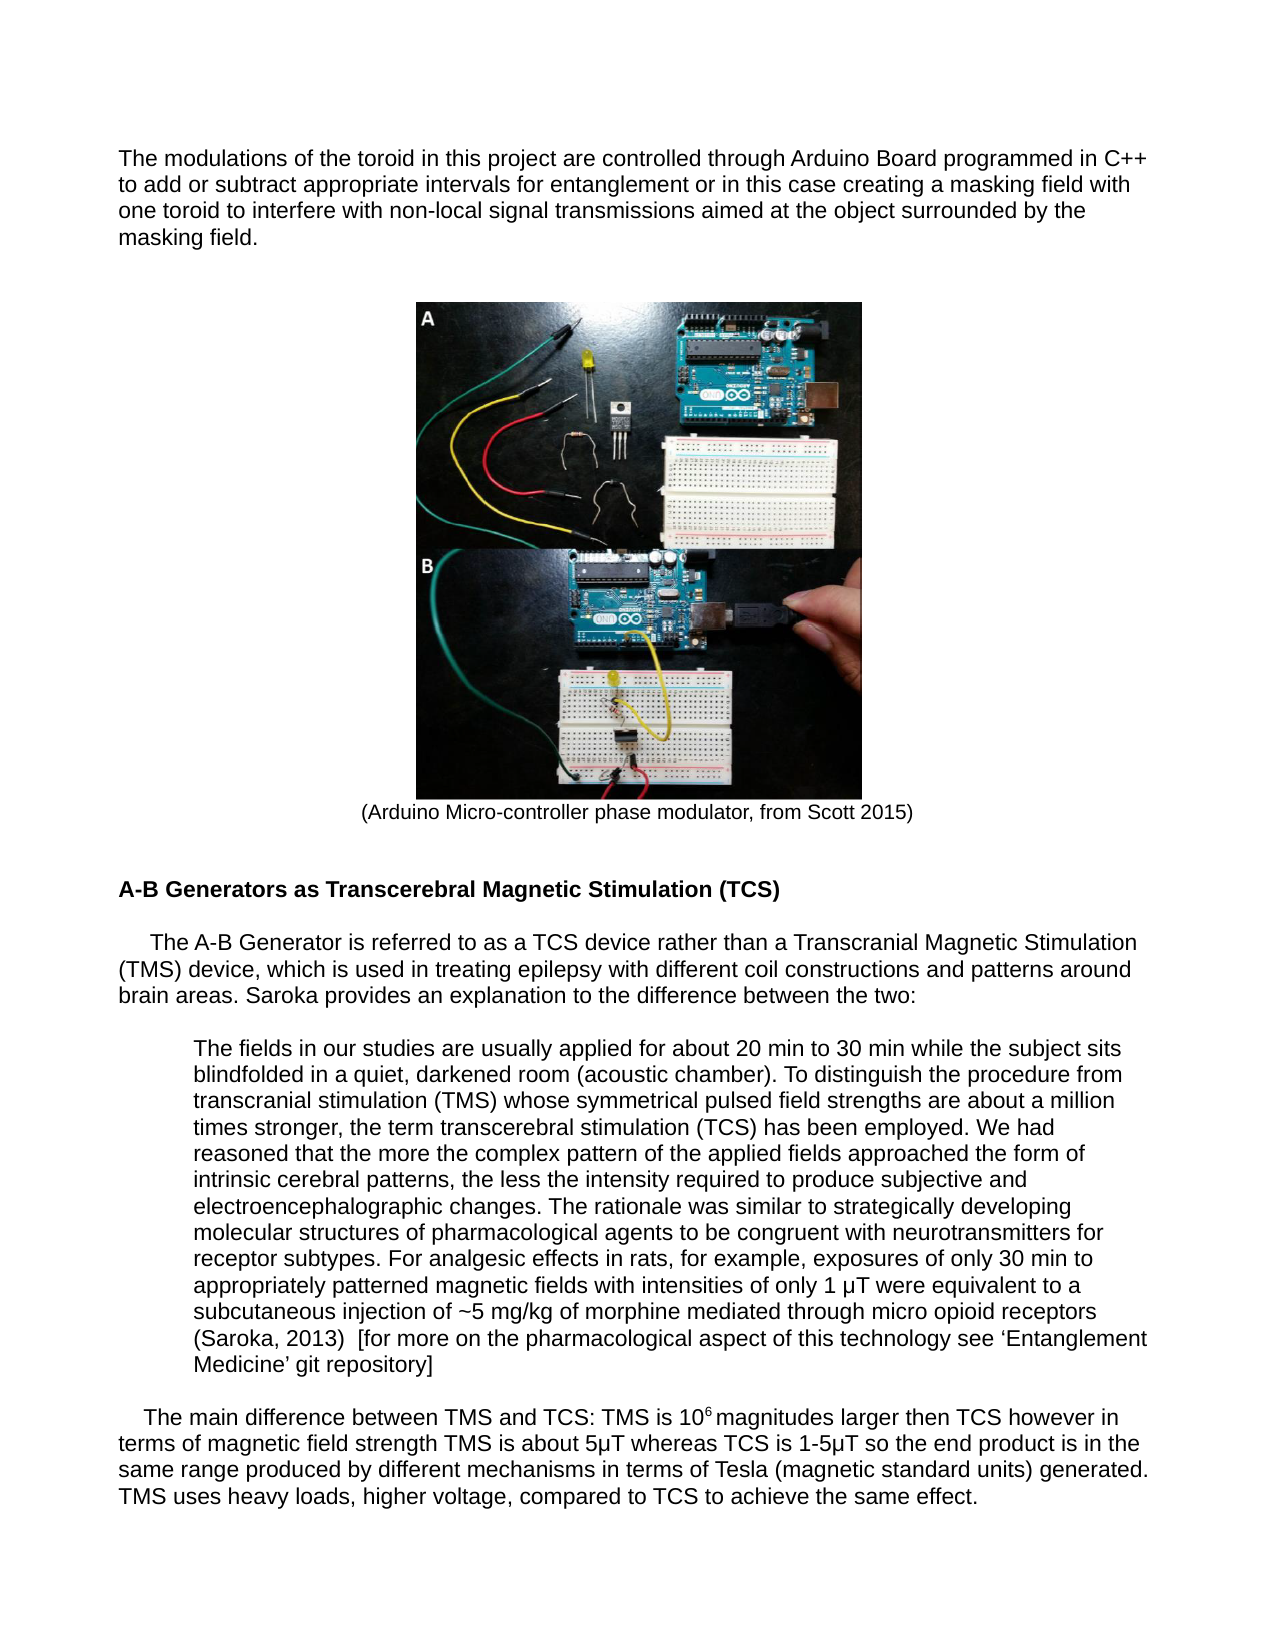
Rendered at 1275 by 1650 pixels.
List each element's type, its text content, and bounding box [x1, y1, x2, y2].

text A-B Generators as Transcerebral Magnetic Stimulation (TCS) [118, 876, 1157, 903]
text The A-B Generator is referred to as a TCS device rather than a Transcranial Magnetic Stimulation (TMS) device, which is used in treating epilepsy with different coil constructions and patterns around brain areas. Saroka provides an explanation to the difference between the two: [118, 929, 1157, 1008]
text The modulations of the toroid in this project are controlled through Arduino Board programmed in C++ to add or subtract appropriate intervals for entanglement or in this case creating a masking field with one toroid to interfere with non-local signal transmissions aimed at the object surrounded by the masking field. [118, 144, 1157, 250]
text (Arduino Micro-controller phase modulator, from Scott 2015) [118, 303, 1157, 824]
text The fields in our studies are usually applied for about 20 min to 30 min while the subject sits blindfolded in a quiet, darkened room (acoustic chamber). To distinguish the procedure from transcranial stimulation (TMS) whose symmetrical pulsed field strengths are about a million times stronger, the term transcerebral stimulation (TCS) has been employed. We had reasoned that the more the complex pattern of the applied fields approached the form of intrinsic cerebral patterns, the less the intensity required to produce subjective and electroencephalographic changes. The rationale was similar to strategically developing molecular structures of pharmacological agents to be congruent with neurotransmitters for receptor subtypes. For analgesic effects in rats, for example, exposures of only 30 min to appropriately patterned magnetic fields with intensities of only 1 μT were equivalent to a subcutaneous injection of ~5 mg/kg of morphine mediated through micro opioid receptors (Saroka, 2013) [for more on the pharmacological aspect of this technology see ‘Entanglement Medicine’ git repository] [193, 1034, 1157, 1377]
picture [411, 302, 864, 800]
text The main difference between TMS and TCS: TMS is 106 magnitudes larger then TCS however in terms of magnetic field strength TMS is about 5μT whereas TCS is 1-5μT so the end product is in the same range produced by different mechanisms in terms of Tesla (magnetic standard units) generated. TMS uses heavy loads, higher voltage, compared to TCS to achieve the same effect. [118, 1403, 1157, 1509]
